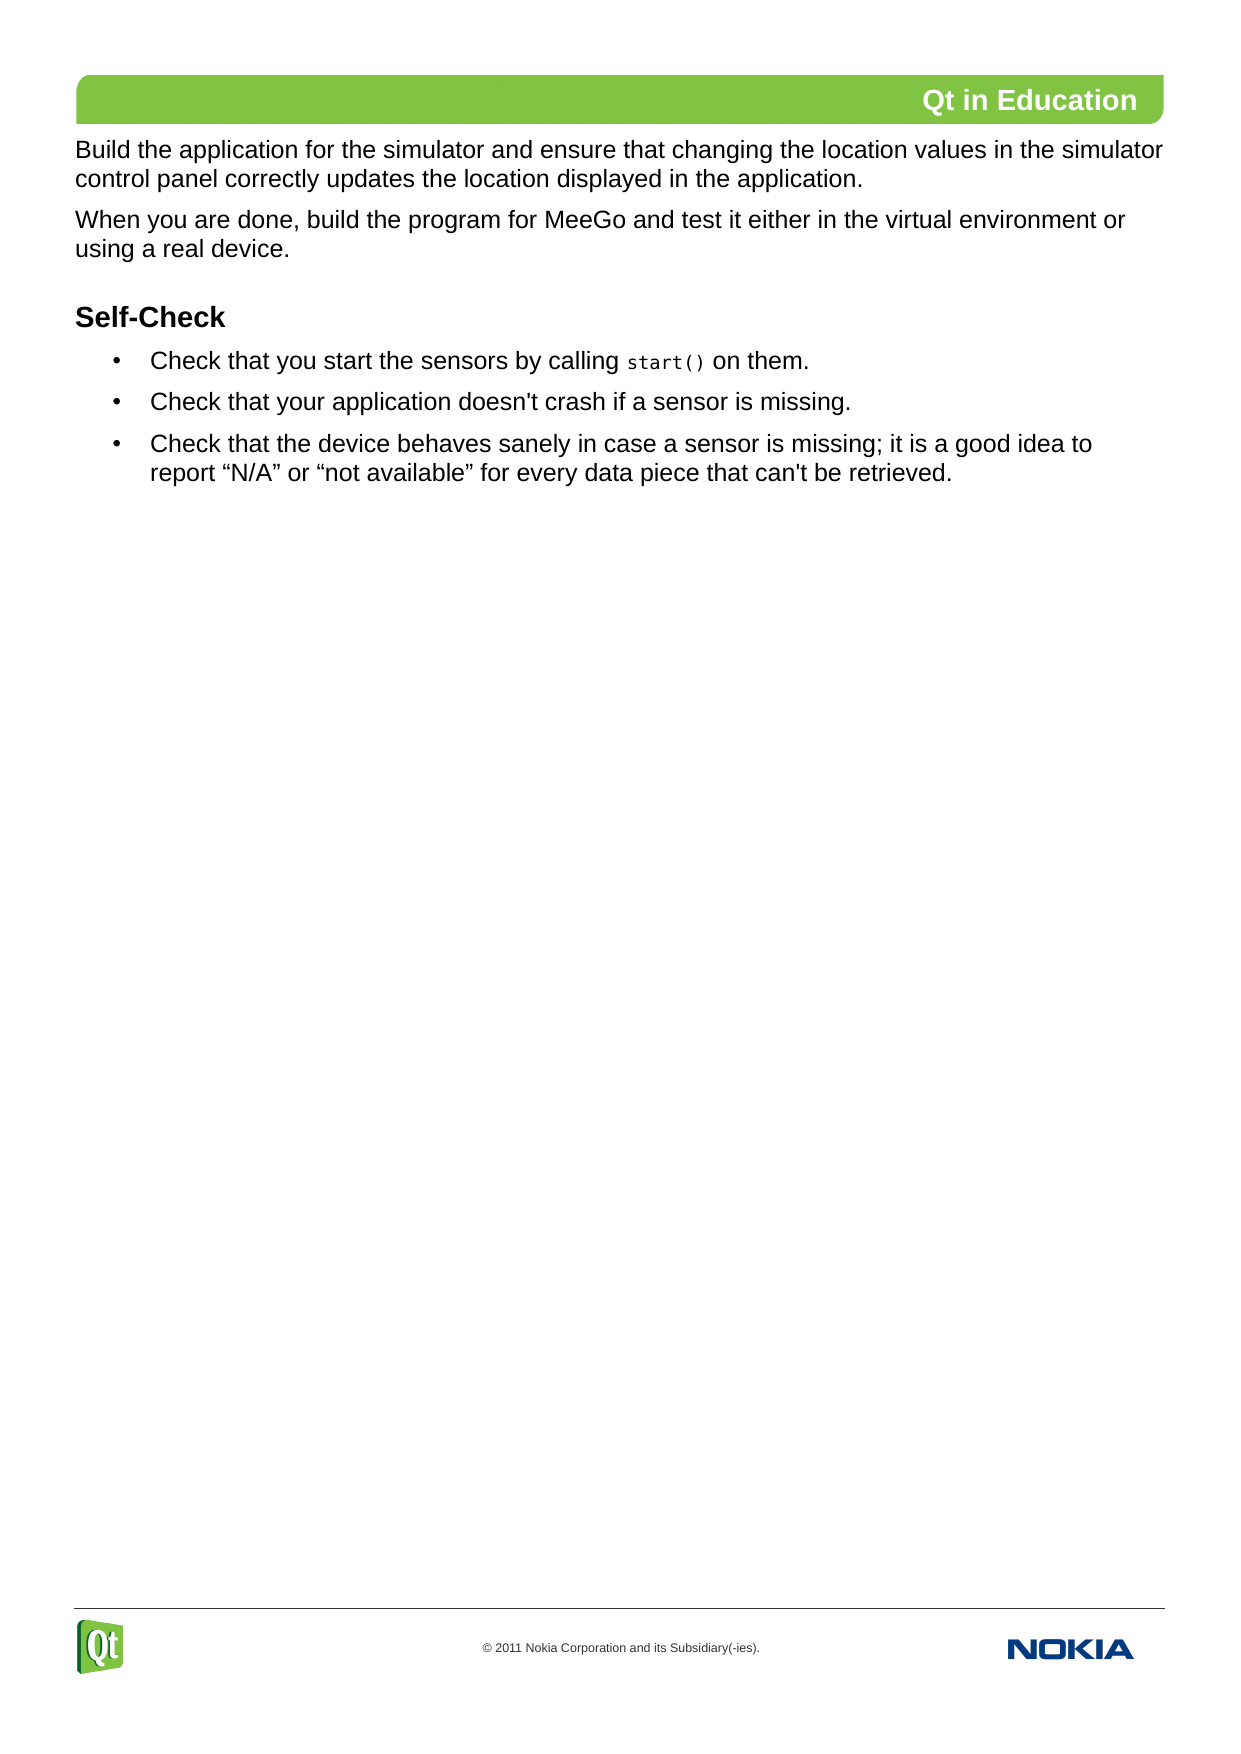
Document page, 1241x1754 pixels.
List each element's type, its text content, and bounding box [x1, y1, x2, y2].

list Check that you start the sensors by calling start() on them. [112, 346, 1165, 375]
text When you are done, build the program for MeeGo and test it either in the virtual environment or using a real device. [75, 205, 1165, 262]
subtitle Self-Check [75, 300, 1165, 333]
list Check that the device behaves sanely in case a sensor is missing; it is a good idea to report “N/A” or “not available” for every data piece that can't be retrieved. [112, 429, 1165, 486]
picture [73, 1615, 127, 1679]
list Check that your application doesn't crash if a sensor is missing. [112, 387, 1165, 416]
picture [76, 75, 1164, 124]
text Build the application for the simulator and ensure that changing the location values in the simulator control panel correctly updates the location displayed in the application. [75, 135, 1165, 192]
picture [978, 1610, 1164, 1688]
